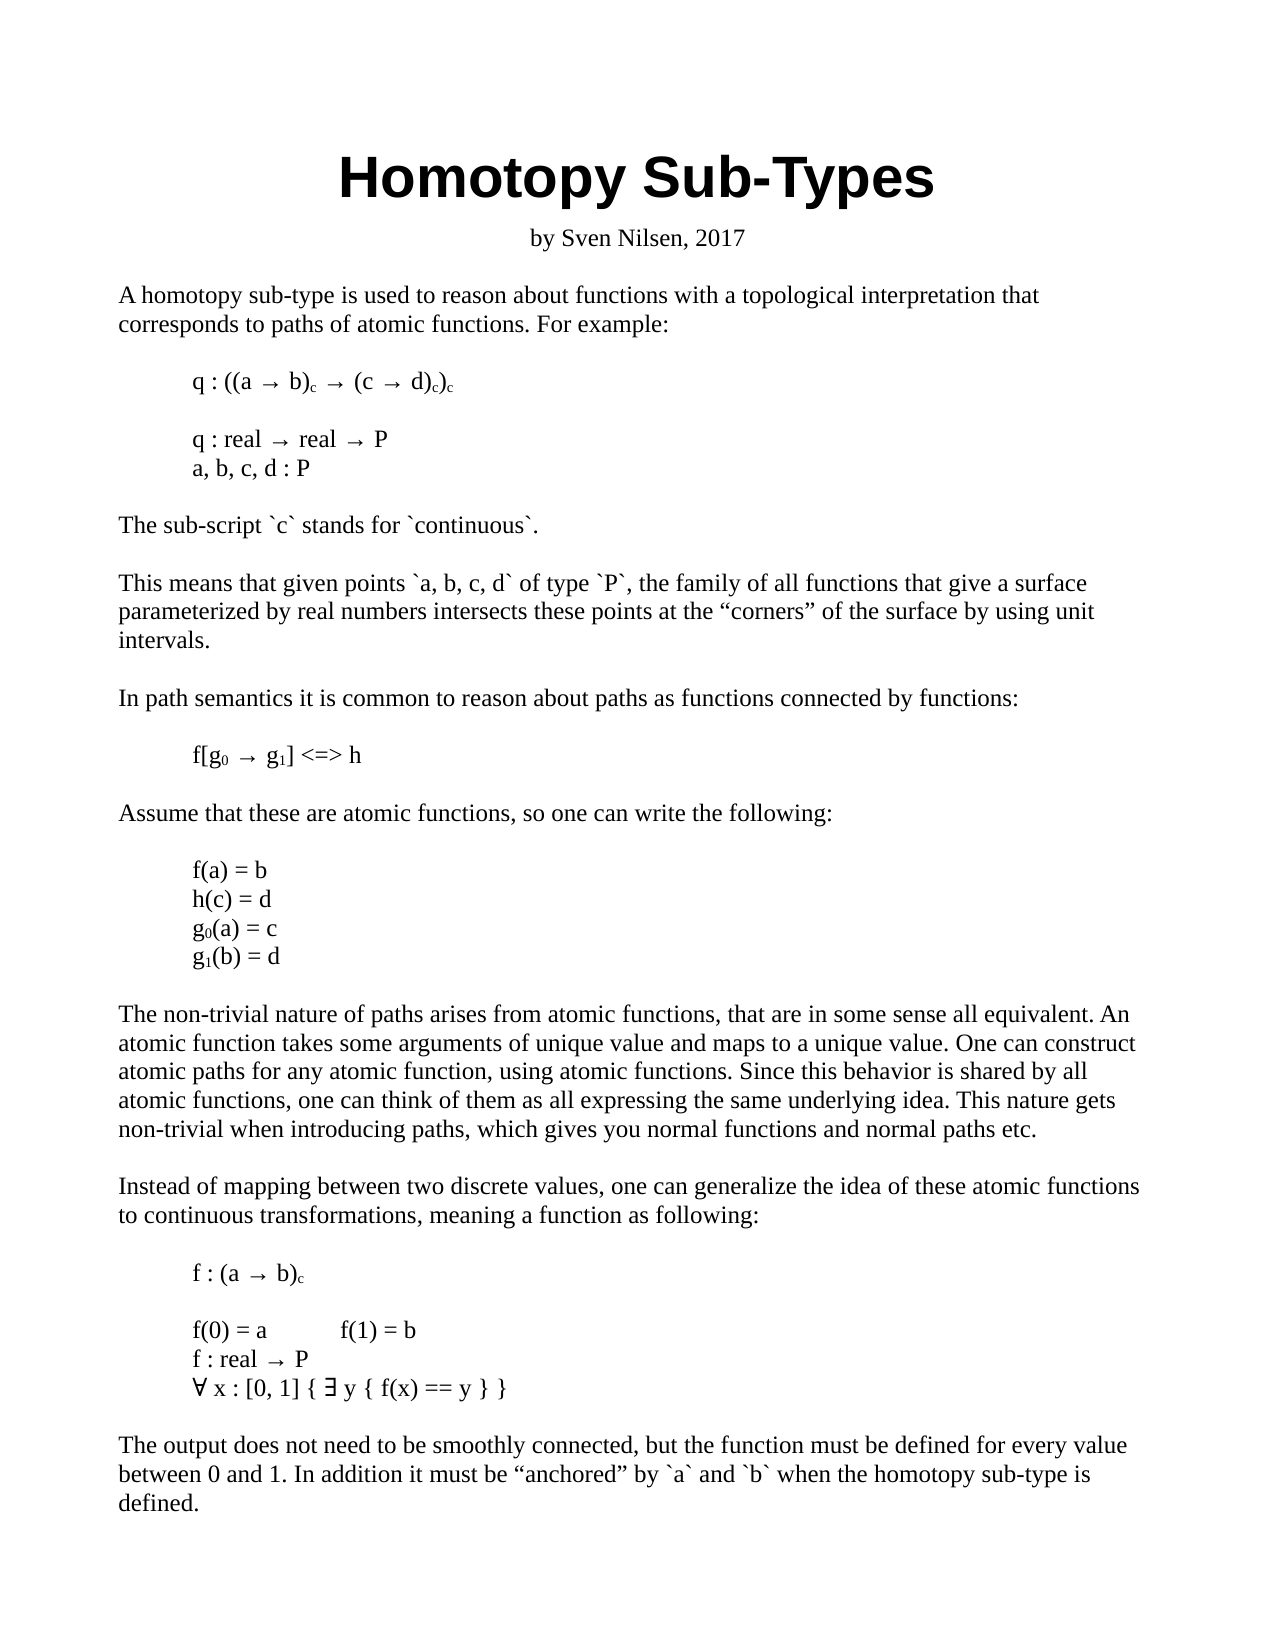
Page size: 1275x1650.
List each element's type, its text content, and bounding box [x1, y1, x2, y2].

title Homotopy Sub-Types [118, 143, 1157, 210]
text A homotopy sub-type is used to reason about functions with a topological interpretation that corresponds to paths of atomic functions. For example: [118, 280, 1157, 338]
text Instead of mapping between two discrete values, one can generalize the idea of these atomic functions to continuous transformations, meaning a function as following: [118, 1171, 1157, 1229]
text The sub-script `c` stands for `continuous`. [118, 510, 1157, 539]
text This means that given points `a, b, c, d` of type `P`, the family of all functions that give a surface parameterized by real numbers intersects these points at the “corners” of the surface by using unit intervals. [118, 568, 1157, 654]
text a, b, c, d : P [118, 453, 1157, 481]
text The non-trivial nature of paths arises from atomic functions, that are in some sense all equivalent. An atomic function takes some arguments of unique value and maps to a unique value. One can construct atomic paths for any atomic function, using atomic functions. Since this behavior is shared by all atomic functions, one can think of them as all expressing the same underlying idea. This nature gets non-trivial when introducing paths, which gives you normal functions and normal paths etc. [118, 999, 1157, 1143]
text f : (a → b)c [118, 1258, 1157, 1286]
text g0(a) = c [118, 913, 1157, 941]
text f : real → P [118, 1344, 1157, 1373]
text ∀ x : [0, 1] { ∃ y { f(x) == y } } [118, 1373, 1157, 1401]
text f(a) = b [118, 855, 1157, 884]
text Assume that these are atomic functions, so one can write the following: [118, 798, 1157, 826]
text h(c) = d [118, 884, 1157, 913]
text q : real → real → P [118, 424, 1157, 453]
text g1(b) = d [118, 941, 1157, 970]
text q : ((a → b)c → (c → d)c)c [118, 366, 1157, 395]
text The output does not need to be smoothly connected, but the function must be defined for every value between 0 and 1. In addition it must be “anchored” by `a` and `b` when the homotopy sub-type is defined. [118, 1430, 1157, 1516]
text In path semantics it is common to reason about paths as functions connected by functions: [118, 683, 1157, 711]
text by Sven Nilsen, 2017 [118, 223, 1157, 251]
text f(0) = a f(1) = b [118, 1315, 1157, 1344]
text f[g0 → g1] <=> h [118, 740, 1157, 769]
